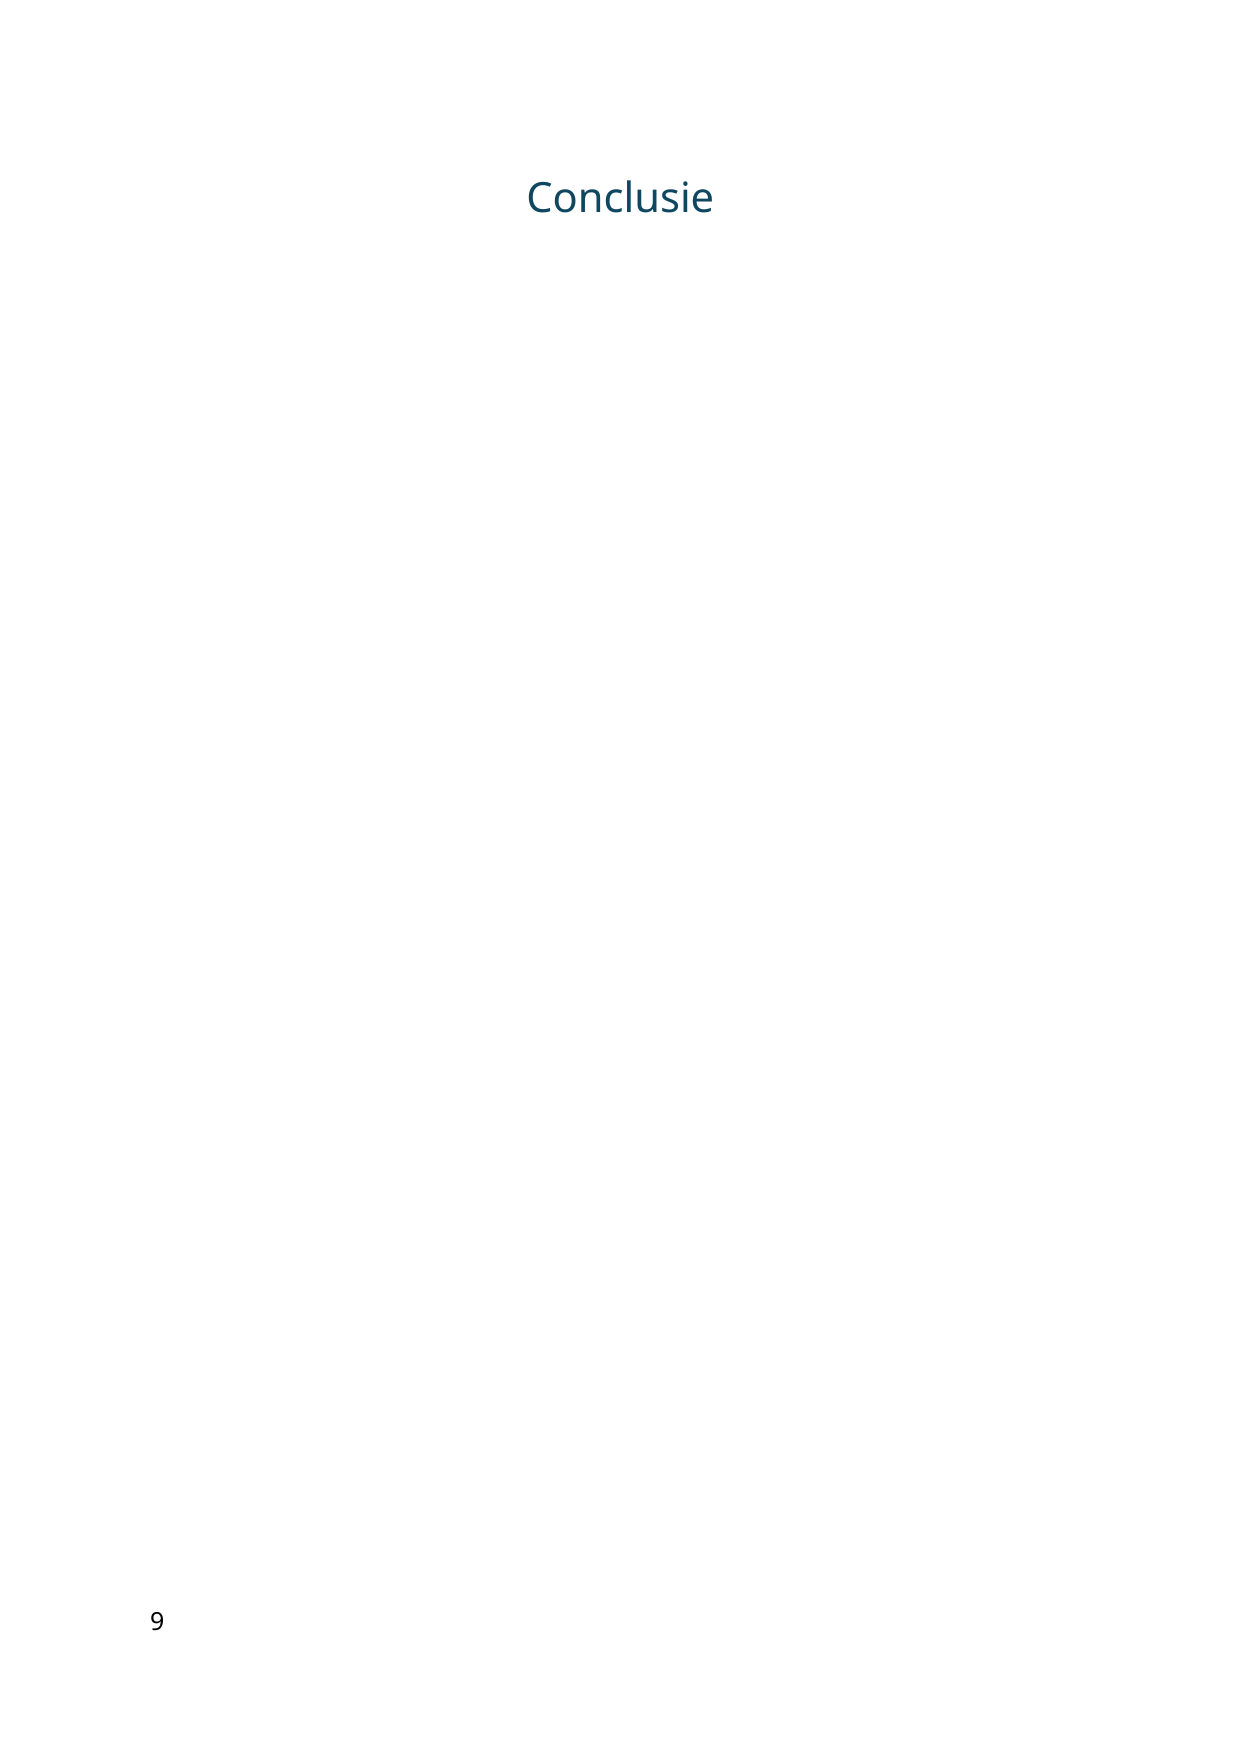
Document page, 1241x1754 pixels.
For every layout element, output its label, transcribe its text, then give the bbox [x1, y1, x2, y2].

subtitle Conclusie [150, 168, 1090, 225]
